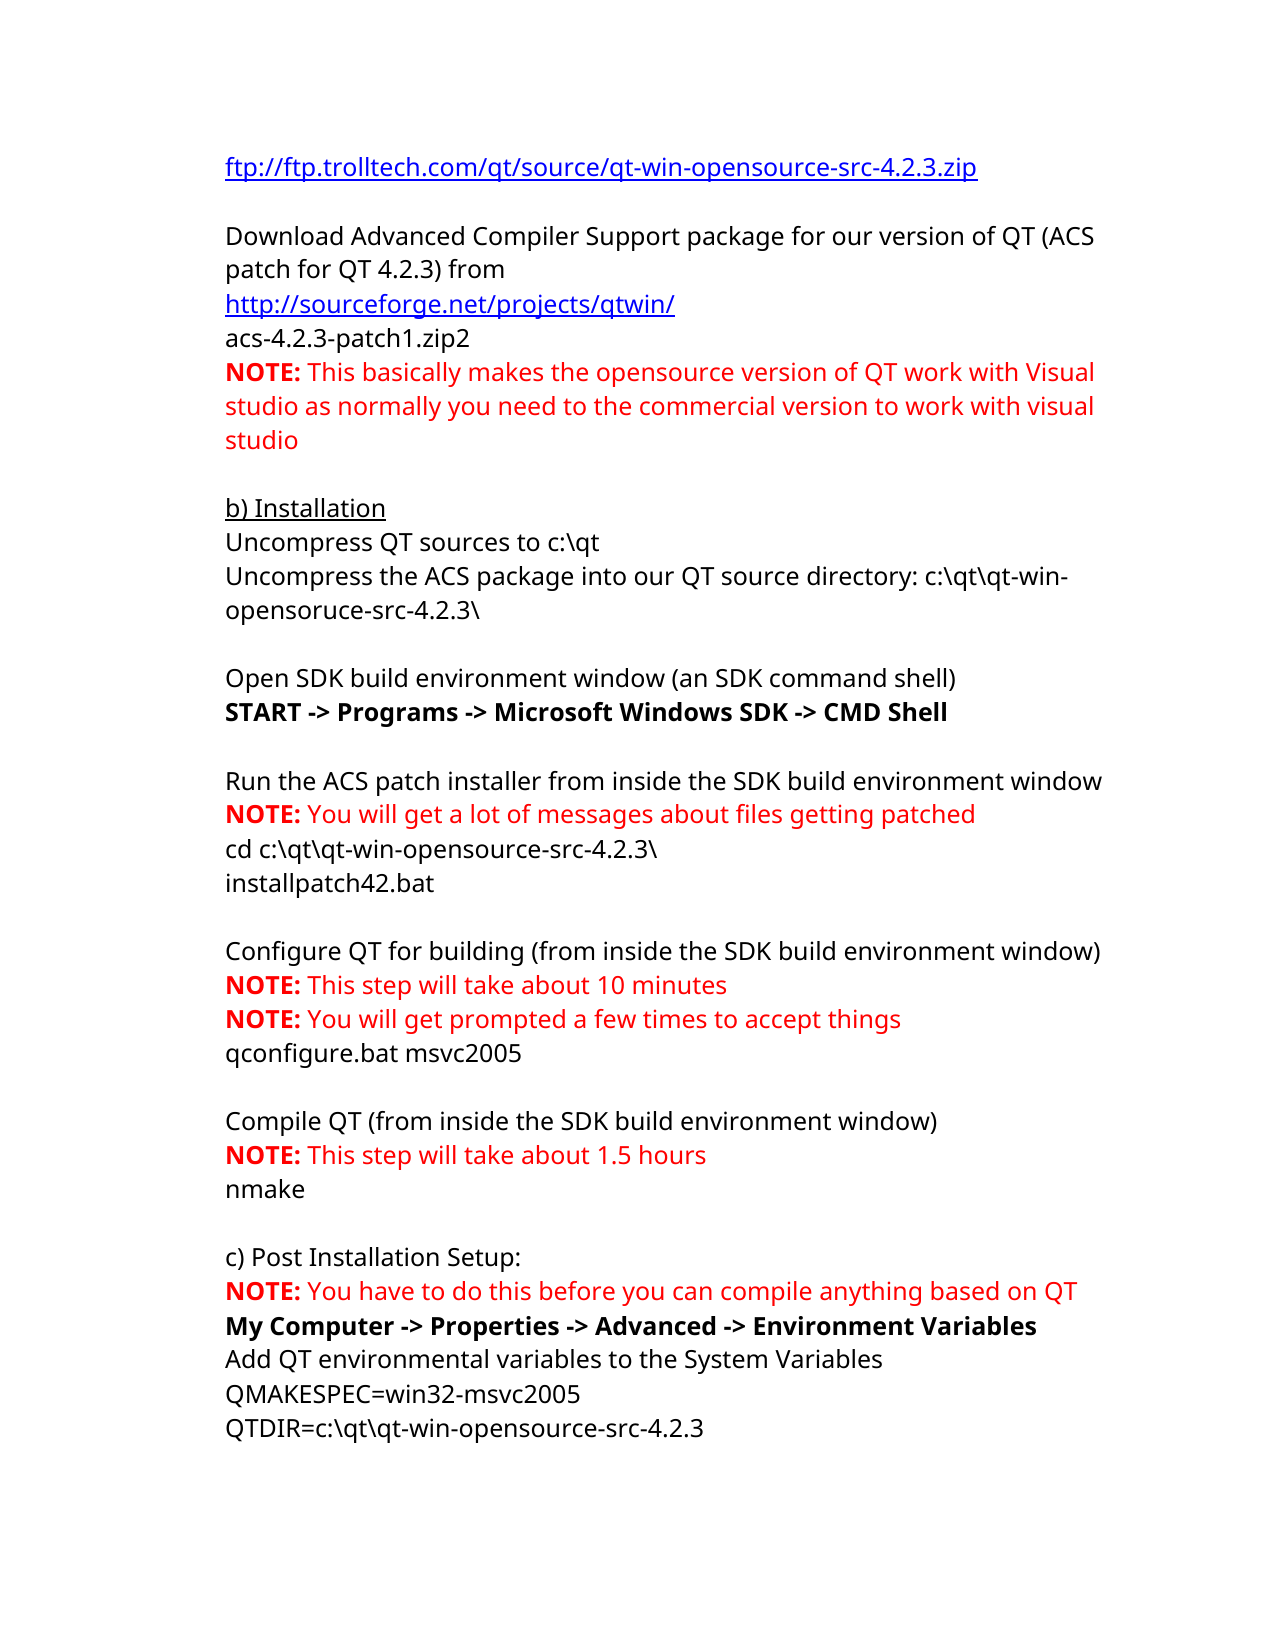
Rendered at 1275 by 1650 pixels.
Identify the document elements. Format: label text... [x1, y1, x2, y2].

text Uncompress QT sources to c:\qt [225, 525, 1125, 559]
text QMAKESPEC=win32-msvc2005 [225, 1376, 1125, 1410]
text b) Installation [225, 491, 1125, 525]
text Download Advanced Compiler Support package for our version of QT (ACS patch for QT 4.2.3) from [225, 218, 1125, 286]
text installpatch42.bat [225, 865, 1125, 899]
text NOTE: This basically makes the opensource version of QT work with Visual studio as normally you need to the commercial version to work with visual studio [225, 354, 1125, 457]
text acs-4.2.3-patch1.zip2 [225, 320, 1125, 354]
text My Computer -> Properties -> Advanced -> Environment Variables [225, 1308, 1125, 1342]
text QTDIR=c:\qt\qt-win-opensource-src-4.2.3 [225, 1410, 1125, 1444]
text Configure QT for building (from inside the SDK build environment window) [225, 933, 1125, 967]
text NOTE: You have to do this before you can compile anything based on QT [225, 1274, 1125, 1308]
text NOTE: This step will take about 1.5 hours [225, 1138, 1125, 1172]
text qconfigure.bat msvc2005 [225, 1036, 1125, 1070]
text http://sourceforge.net/projects/qtwin/ [225, 286, 1125, 320]
text nmake [225, 1172, 1125, 1206]
text cd c:\qt\qt-win-opensource-src-4.2.3\ [225, 831, 1125, 865]
text NOTE: You will get prompted a few times to accept things [225, 1002, 1125, 1036]
text Open SDK build environment window (an SDK command shell) [225, 661, 1125, 695]
text Run the ACS patch installer from inside the SDK build environment window [225, 763, 1125, 797]
text Add QT environmental variables to the System Variables [225, 1342, 1125, 1376]
text START -> Programs -> Microsoft Windows SDK -> CMD Shell [225, 695, 1125, 729]
text NOTE: This step will take about 10 minutes [225, 967, 1125, 1002]
text Compile QT (from inside the SDK build environment window) [225, 1104, 1125, 1138]
text c) Post Installation Setup: [225, 1240, 1125, 1274]
text Uncompress the ACS package into our QT source directory: c:\qt\qt-win-opensoruce-src-4.2.3\ [225, 559, 1125, 627]
text NOTE: You will get a lot of messages about files getting patched [225, 797, 1125, 831]
text ftp://ftp.trolltech.com/qt/source/qt-win-opensource-src-4.2.3.zip [225, 150, 1125, 184]
